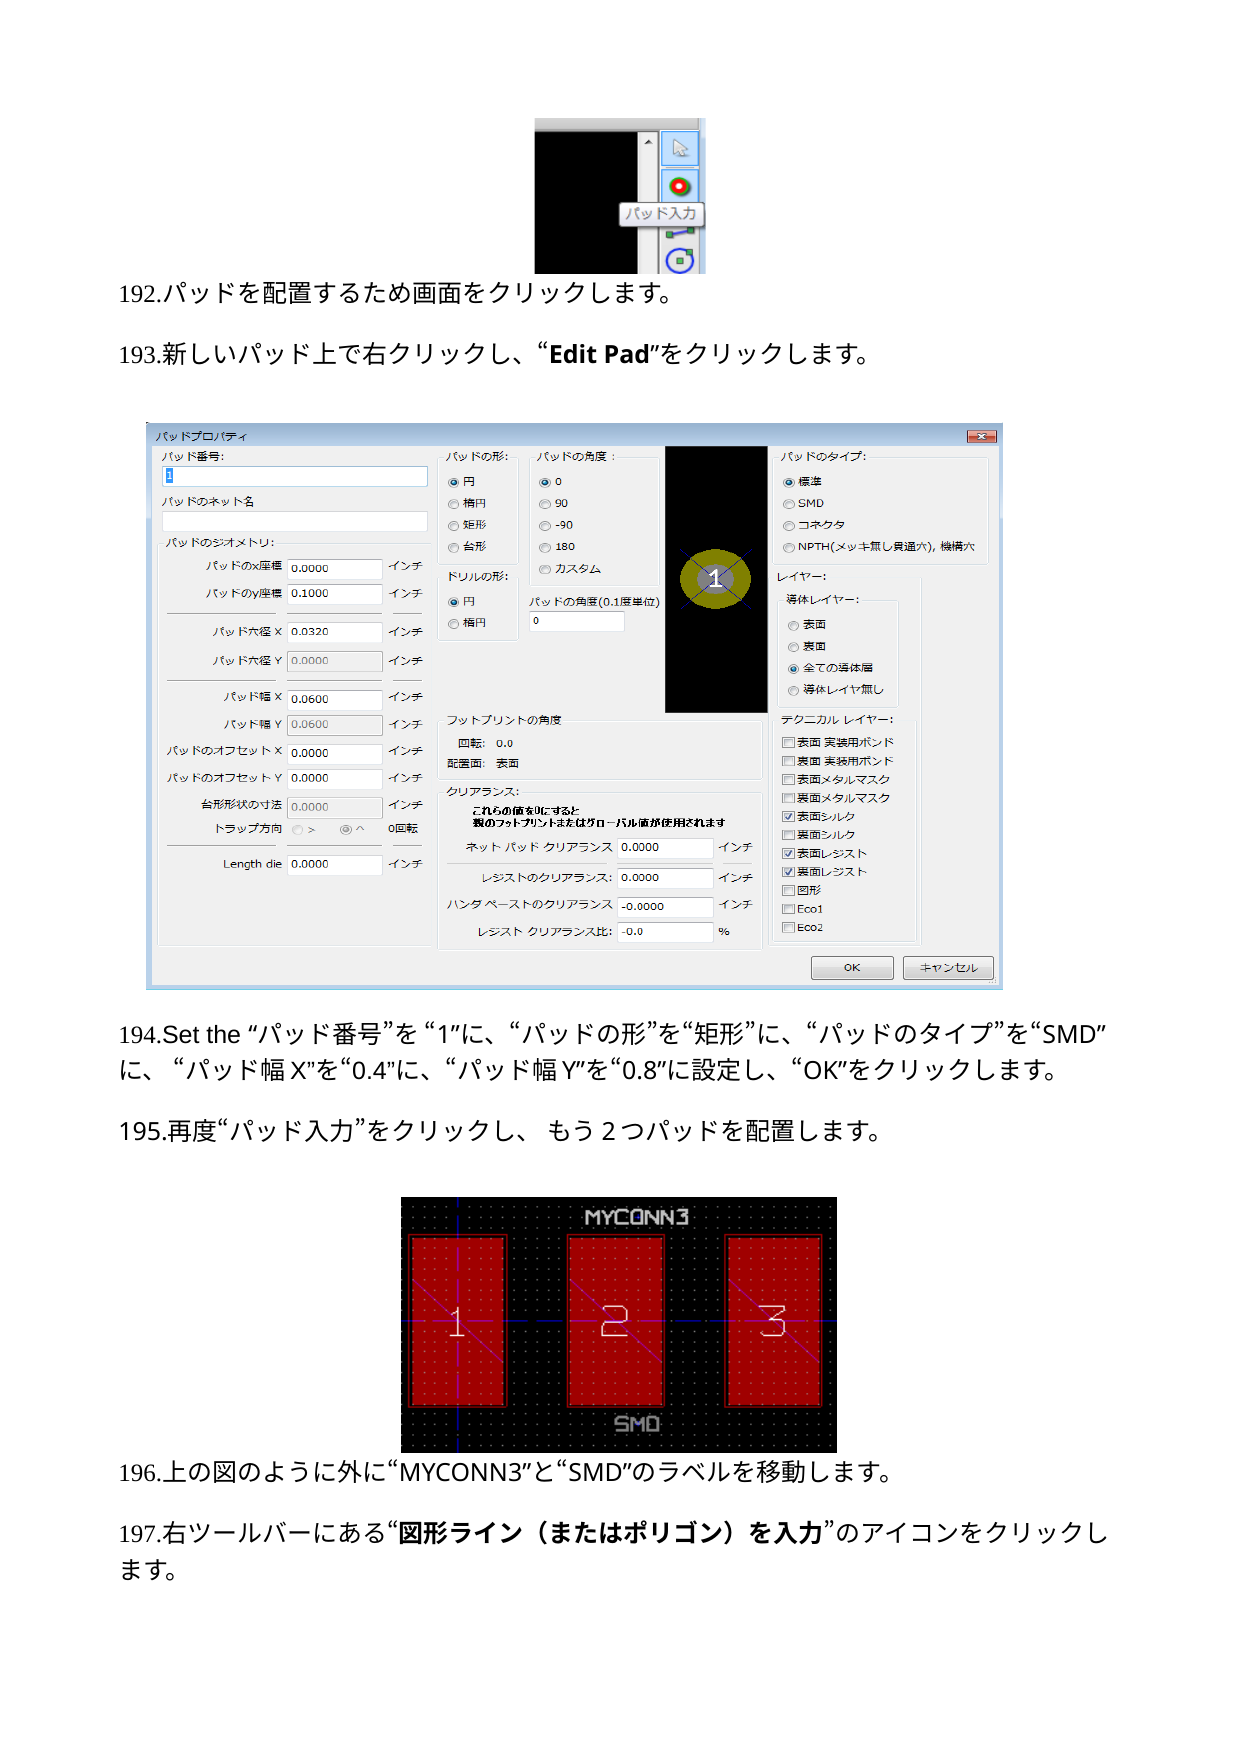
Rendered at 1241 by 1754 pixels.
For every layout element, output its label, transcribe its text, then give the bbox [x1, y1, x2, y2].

list Set the “パッド番号”を “1”に、“パッドの形”を“矩形”に、“パッドのタイプ”を“SMD”に、 “パッド幅X”を“0.4”に、“パッド幅Y”を“0.8”に設定し、“OK”をクリックします。 [118, 1014, 1122, 1087]
list 新しいパッド上で右クリックし、“Edit Pad”をクリックします。 [118, 334, 1122, 989]
picture [534, 118, 706, 274]
list 再度“パッド入力”をクリックし、 もう2つパッドを配置します。 [118, 1112, 1122, 1148]
list 上の図のように外に“MYCONN3”と“SMD”のラベルを移動します。 [118, 1173, 1122, 1489]
list 右ツールバーにある“図形ライン（またはポリゴン）を入力”のアイコンをクリックします。 [118, 1514, 1122, 1586]
picture [146, 422, 1003, 990]
list パッドを配置するため画面をクリックします。 [118, 118, 1122, 309]
